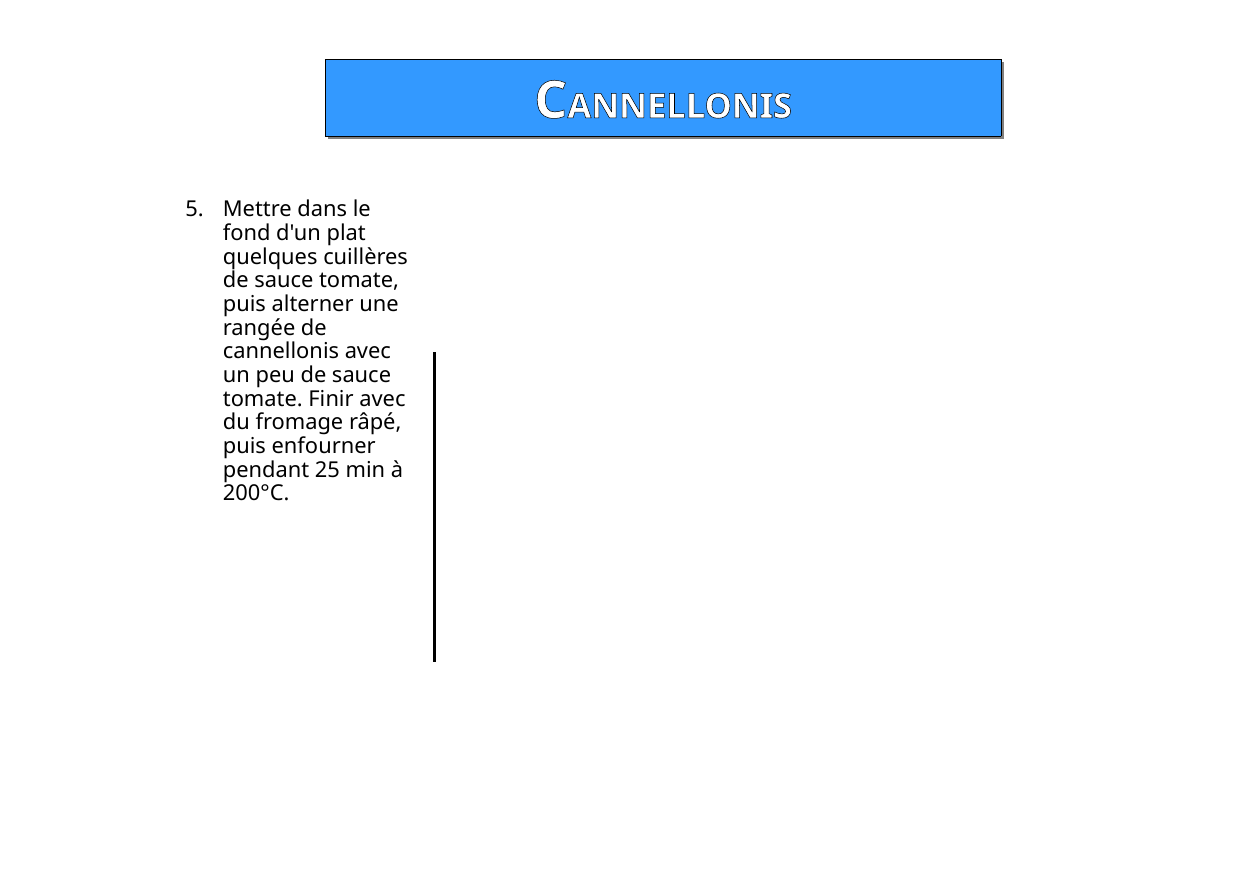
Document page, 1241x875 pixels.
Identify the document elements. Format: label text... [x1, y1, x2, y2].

list Mettre dans le fond d'un plat quelques cuillères de sauce tomate, puis alterner une rangée de cannellonis avec un peu de sauce tomate. Finir avec du fromage râpé, puis enfourner pendant 25 min à 200°C. [185, 198, 419, 505]
